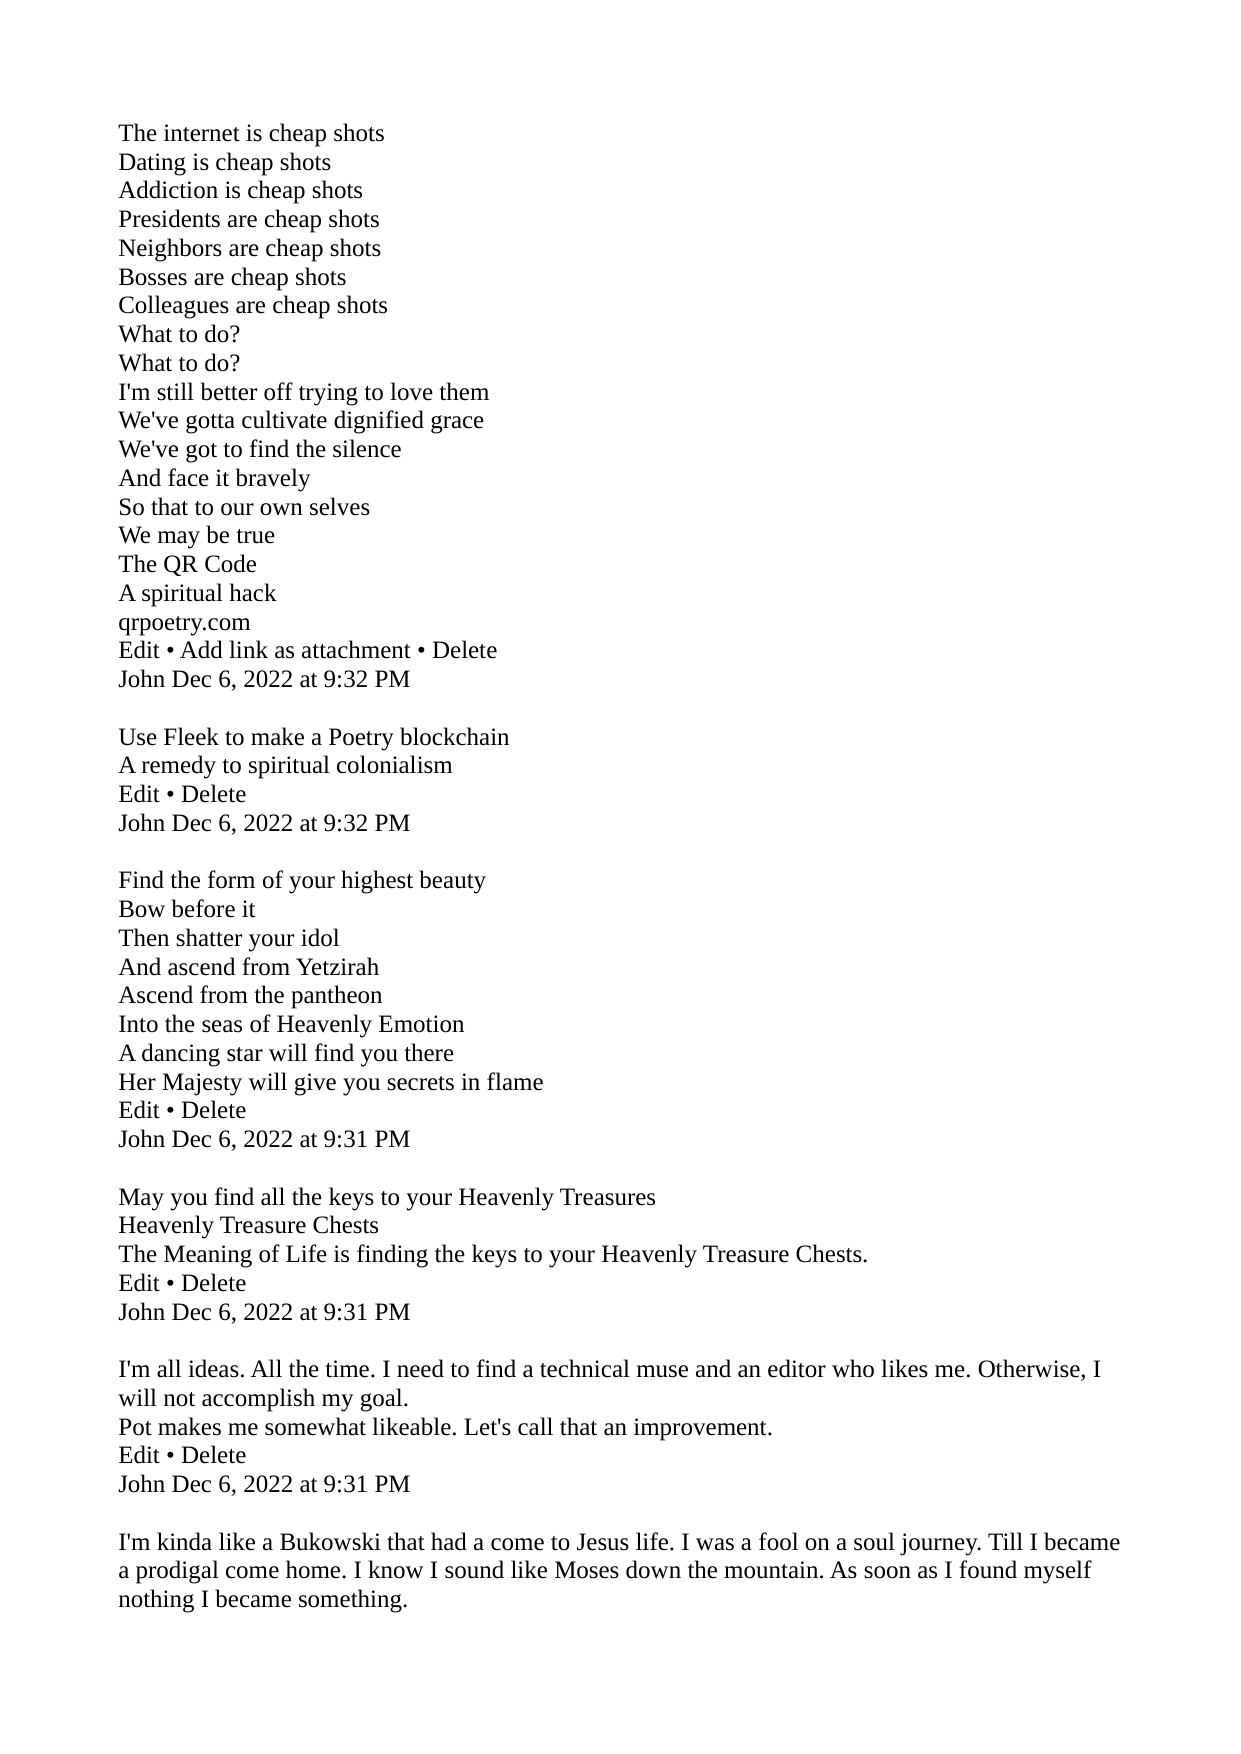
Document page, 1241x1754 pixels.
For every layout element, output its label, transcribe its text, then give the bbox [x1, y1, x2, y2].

text Into the seas of Heavenly Emotion [118, 1009, 1122, 1038]
text John Dec 6, 2022 at 9:32 PM [118, 664, 1122, 693]
text What to do? [118, 319, 1122, 348]
text John Dec 6, 2022 at 9:31 PM [118, 1469, 1122, 1498]
text John Dec 6, 2022 at 9:32 PM [118, 808, 1122, 837]
text Her Majesty will give you secrets in flame [118, 1067, 1122, 1096]
text John Dec 6, 2022 at 9:31 PM [118, 1124, 1122, 1153]
text Edit • Delete [118, 779, 1122, 808]
text A spiritual hack [118, 578, 1122, 607]
text Edit • Delete [118, 1441, 1122, 1469]
text I'm kinda like a Bukowski that had a come to Jesus life. I was a fool on a soul journey. Till I became a prodigal come home. I know I sound like Moses down the mountain. As soon as I found myself nothing I became something. [118, 1527, 1122, 1613]
text Presidents are cheap shots [118, 204, 1122, 233]
text We may be true [118, 521, 1122, 549]
text May you find all the keys to your Heavenly Treasures [118, 1182, 1122, 1211]
text Then shatter your idol [118, 923, 1122, 952]
text Ascend from the pantheon [118, 981, 1122, 1009]
text Bosses are cheap shots [118, 262, 1122, 291]
text And ascend from Yetzirah [118, 952, 1122, 981]
text Edit • Delete [118, 1268, 1122, 1297]
text Use Fleek to make a Poetry blockchain [118, 722, 1122, 751]
text Dating is cheap shots [118, 147, 1122, 176]
text John Dec 6, 2022 at 9:31 PM [118, 1297, 1122, 1326]
text Edit • Delete [118, 1096, 1122, 1124]
text The Meaning of Life is finding the keys to your Heavenly Treasure Chests. [118, 1239, 1122, 1268]
text The internet is cheap shots [118, 118, 1122, 147]
text Edit • Add link as attachment • Delete [118, 636, 1122, 664]
text Pot makes me somewhat likeable. Let's call that an improvement. [118, 1412, 1122, 1441]
text What to do? [118, 348, 1122, 377]
text And face it bravely [118, 463, 1122, 492]
text qrpoetry.com [118, 607, 1122, 636]
text So that to our own selves [118, 492, 1122, 521]
text A remedy to spiritual colonialism [118, 751, 1122, 779]
text Neighbors are cheap shots [118, 233, 1122, 262]
text A dancing star will find you there [118, 1038, 1122, 1067]
text I'm still better off trying to love them [118, 377, 1122, 406]
text Colleagues are cheap shots [118, 291, 1122, 319]
text Addiction is cheap shots [118, 176, 1122, 204]
text Find the form of your highest beauty [118, 866, 1122, 894]
text I'm all ideas. All the time. I need to find a technical muse and an editor who likes me. Otherwise, I will not accomplish my goal. [118, 1354, 1122, 1412]
text We've gotta cultivate dignified grace [118, 406, 1122, 434]
text The QR Code [118, 549, 1122, 578]
text Bow before it [118, 894, 1122, 923]
text Heavenly Treasure Chests [118, 1211, 1122, 1239]
text We've got to find the silence [118, 434, 1122, 463]
